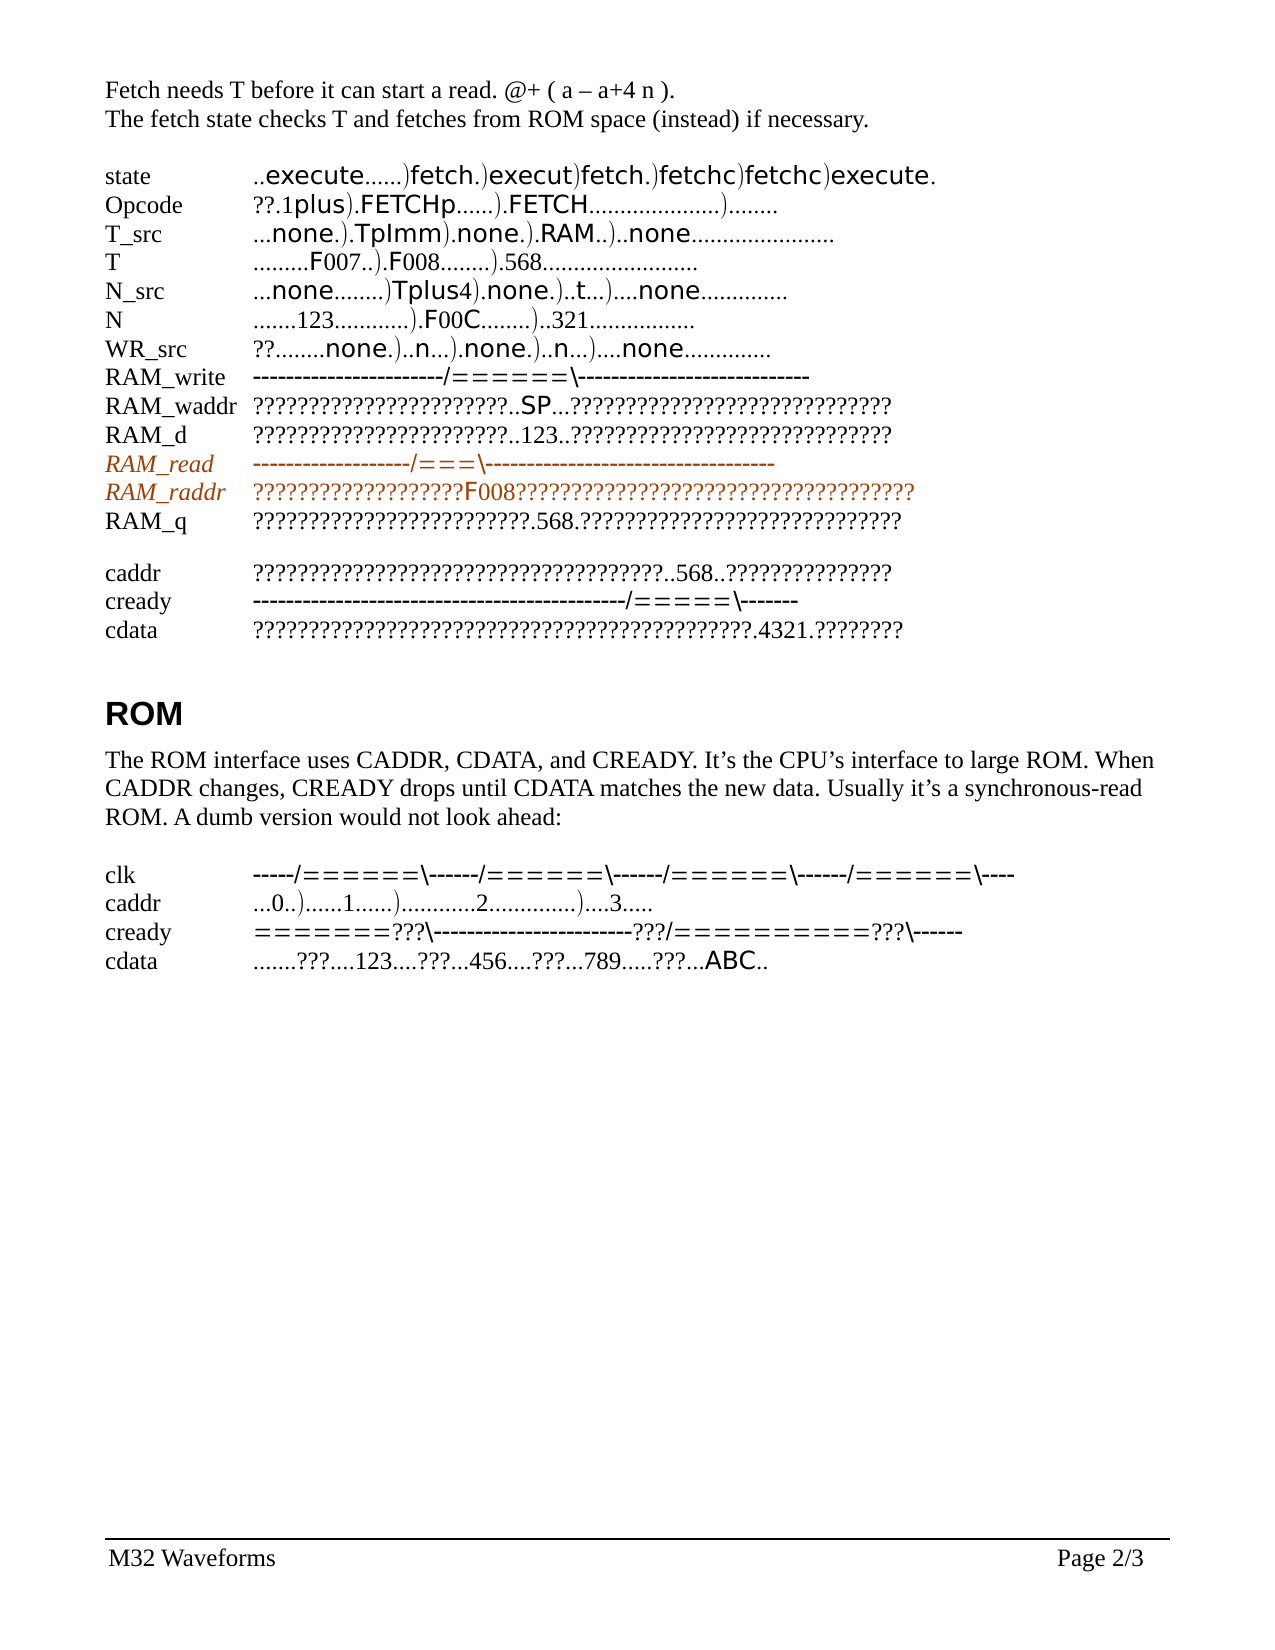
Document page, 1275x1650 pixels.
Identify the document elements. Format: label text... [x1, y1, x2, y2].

text Opcode ??.1plus).FETCHp......).FETCH.....................)........ [105, 190, 1170, 219]
text RAM_waddr ???????????????????????..SP...????????????????????????????? [105, 391, 1170, 420]
text WR_src ??........none.)..n...).none.)..n...)....none.............. [105, 334, 1170, 362]
text RAM_d ???????????????????????..123..????????????????????????????? [105, 420, 1170, 449]
text The ROM interface uses CADDR, CDATA, and CREADY. It’s the CPU’s interface to large ROM. When CADDR changes, CREADY drops until CDATA matches the new data. Usually it’s a synchronous-read ROM. A dumb version would not look ahead: [105, 745, 1170, 831]
text cready =======???\------------------------???/==========???\------ [105, 917, 1170, 946]
text N_src ...none........)Tplus4).none.)..t...)....none.............. [105, 276, 1170, 305]
text RAM_write -----------------------/======\---------------------------- [105, 362, 1170, 391]
text T .........F007..).F008........).568......................... [105, 247, 1170, 276]
text N .......123............).F00C........)..321................. [105, 305, 1170, 334]
text caddr ...0..)......1......)............2..............)....3..... [105, 888, 1170, 917]
text Fetch needs T before it can start a read. @+ ( a – a+4 n ). [105, 75, 1170, 104]
text cdata .......???....123....???...456....???...789.....???...ABC.. [105, 946, 1170, 975]
text RAM_raddr ???????????????????F008???????????????????????????????????? [105, 477, 1170, 506]
text RAM_q ?????????????????????????.568.????????????????????????????? [105, 506, 1170, 535]
text T_src ...none.).TpImm).none.).RAM..)..none....................... [105, 219, 1170, 247]
subtitle ROM [105, 693, 1170, 732]
text RAM_read -------------------/===\----------------------------------- [105, 449, 1170, 477]
text caddr ?????????????????????????????????????..568..??????????????? [105, 558, 1170, 586]
text state ..execute......)fetch.)execut)fetch.)fetchc)fetchc)execute. [105, 161, 1170, 190]
text clk -----/======\------/======\------/======\------/======\---- [105, 860, 1170, 888]
text cready ---------------------------------------------/=====\------- [105, 586, 1170, 615]
text cdata ?????????????????????????????????????????????.4321.???????? [105, 615, 1170, 644]
text The fetch state checks T and fetches from ROM space (instead) if necessary. [105, 104, 1170, 132]
